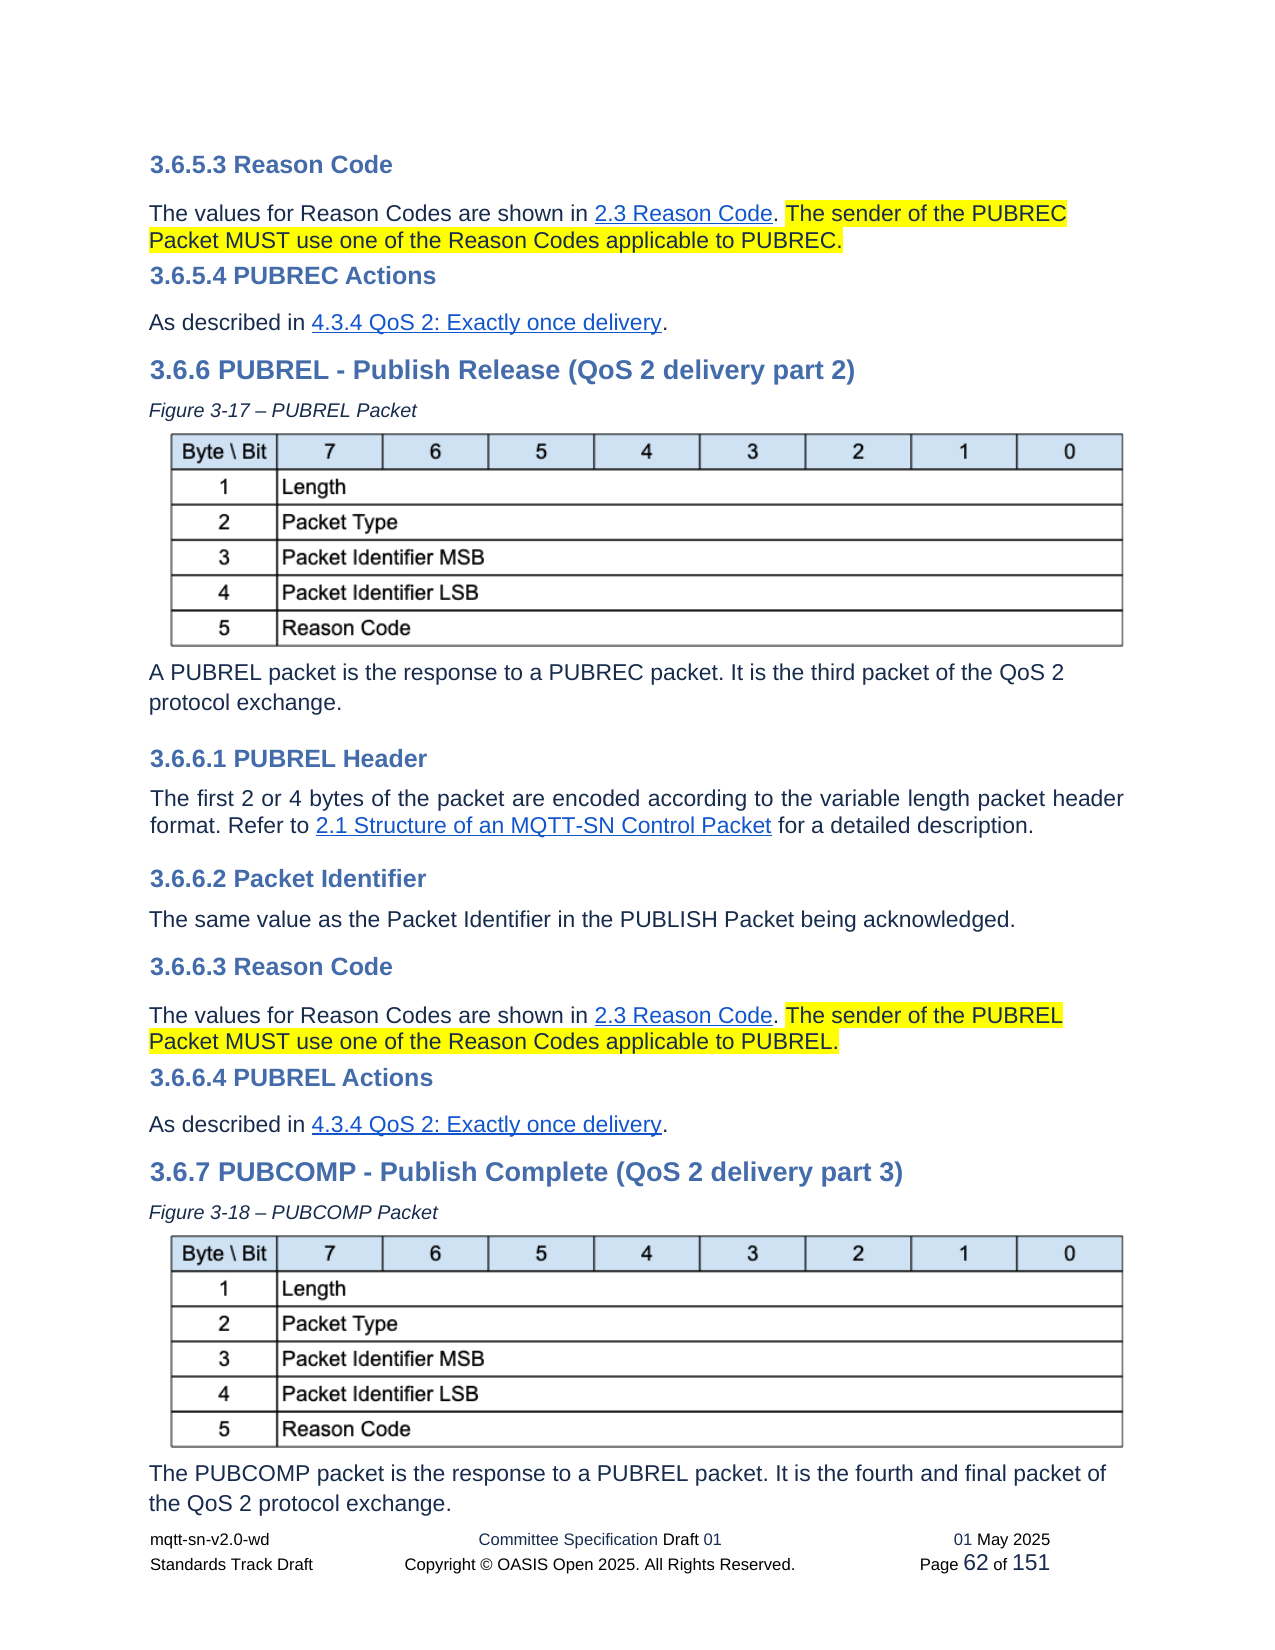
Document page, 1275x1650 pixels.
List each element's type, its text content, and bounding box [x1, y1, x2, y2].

subtitle 3.6.6.2 Packet Identifier [150, 864, 1124, 893]
subtitle 3.6.6.1 PUBREL Header [150, 744, 1124, 773]
subtitle 3.6.5.3 Reason Code [150, 150, 1124, 179]
text As described in 4.3.4 QoS 2: Exactly once delivery. [148, 309, 1124, 335]
text The values for Reason Codes are shown in 2.3 Reason Code. The sender of the PUBREC Packet MUST use one of the Reason Codes applicable to PUBREC. [148, 200, 1124, 253]
text The same value as the Packet Identifier in the PUBLISH Packet being acknowledged. [148, 906, 1124, 932]
text Figure 3-17 – PUBREL Packet [148, 399, 1124, 422]
text A PUBREL packet is the response to a PUBREC packet. It is the third packet of the QoS 2 protocol exchange. [148, 658, 1124, 715]
picture [148, 433, 1124, 647]
subtitle 3.6.6 PUBREL - Publish Release (QoS 2 delivery part 2) [150, 354, 1124, 386]
subtitle 3.6.5.4 PUBREC Actions [150, 261, 1124, 290]
subtitle 3.6.7 PUBCOMP - Publish Complete (QoS 2 delivery part 3) [150, 1156, 1124, 1187]
text As described in 4.3.4 QoS 2: Exactly once delivery. [148, 1111, 1124, 1137]
picture [148, 1235, 1124, 1448]
text The values for Reason Codes are shown in 2.3 Reason Code. The sender of the PUBREL Packet MUST use one of the Reason Codes applicable to PUBREL. [148, 1002, 1124, 1054]
subtitle 3.6.6.4 PUBREL Actions [150, 1063, 1124, 1092]
text Figure 3-18 – PUBCOMP Packet [148, 1201, 1124, 1224]
subtitle 3.6.6.3 Reason Code [150, 952, 1124, 980]
text The first 2 or 4 bytes of the packet are encoded according to the variable length packet header format. Refer to 2.1 Structure of an MQTT-SN Control Packet for a detailed description. [150, 785, 1124, 838]
text The PUBCOMP packet is the response to a PUBREL packet. It is the fourth and final packet of the QoS 2 protocol exchange. [148, 1460, 1124, 1517]
